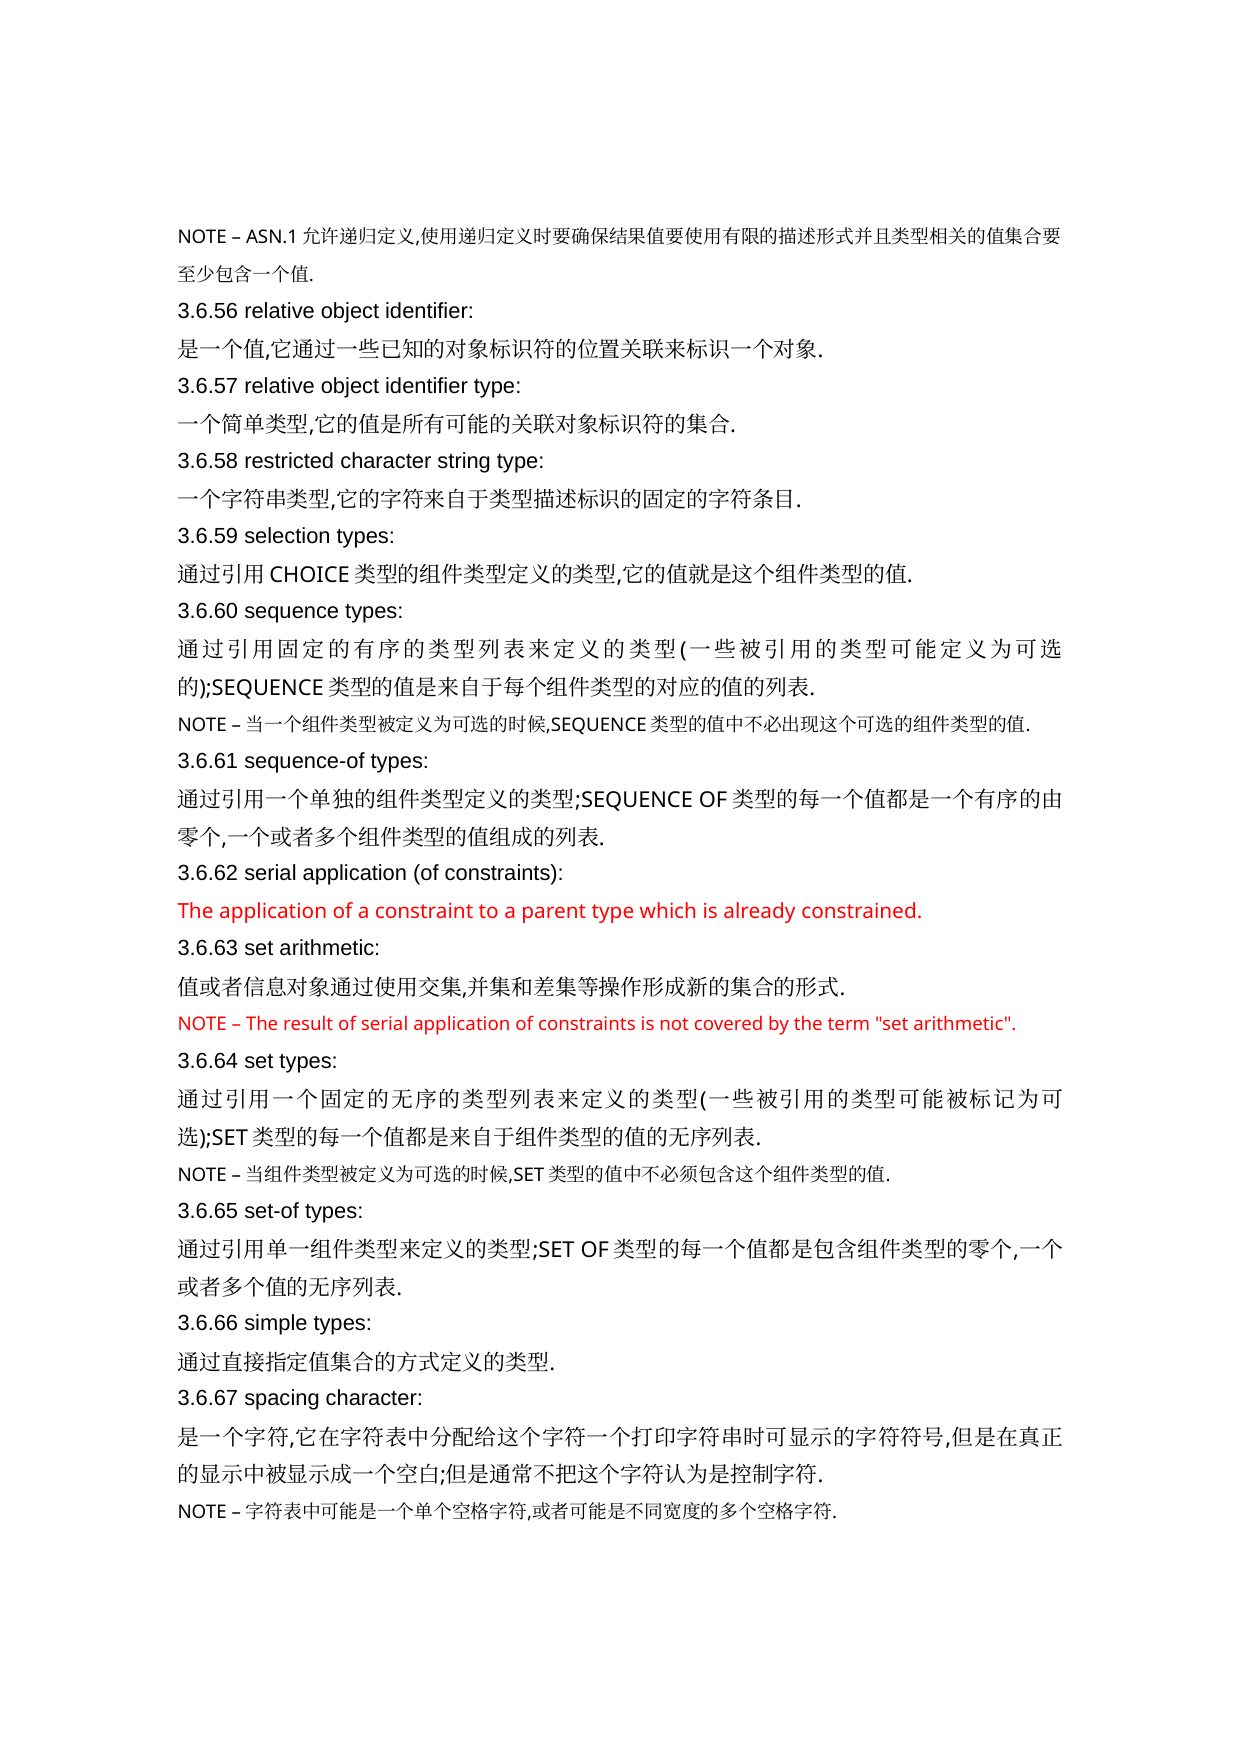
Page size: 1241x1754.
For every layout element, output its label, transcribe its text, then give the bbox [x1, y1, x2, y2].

text 通过引用一个固定的无序的类型列表来定义的类型(一些被引用的类型可能被标记为可选);SET类型的每一个值都是来自于组件类型的值的无序列表. [177, 1079, 1063, 1154]
text 通过引用一个单独的组件类型定义的类型;SEQUENCE OF类型的每一个值都是一个有序的由零个,一个或者多个组件类型的值组成的列表. [177, 779, 1063, 854]
subtitle 3.6.61 sequence-of types: [177, 742, 1063, 779]
text 通过引用固定的有序的类型列表来定义的类型(一些被引用的类型可能定义为可选的);SEQUENCE类型的值是来自于每个组件类型的对应的值的列表. [177, 629, 1063, 704]
text NOTE – The result of serial application of constraints is not covered by the term "set arithmetic". [177, 1004, 1063, 1042]
text NOTE – ASN.1允许递归定义,使用递归定义时要确保结果值要使用有限的描述形式并且类型相关的值集合要至少包含一个值. [177, 217, 1063, 292]
subtitle 3.6.58 restricted character string type: [177, 442, 1063, 479]
text The application of a constraint to a parent type which is already constrained. [177, 892, 1063, 929]
subtitle 3.6.66 simple types: [177, 1304, 1063, 1342]
text 一个简单类型,它的值是所有可能的关联对象标识符的集合. [177, 404, 1063, 442]
subtitle 3.6.67 spacing character: [177, 1379, 1063, 1417]
text NOTE – 当组件类型被定义为可选的时候,SET类型的值中不必须包含这个组件类型的值. [177, 1154, 1063, 1192]
text 一个字符串类型,它的字符来自于类型描述标识的固定的字符条目. [177, 479, 1063, 517]
subtitle 3.6.57 relative object identifier type: [177, 367, 1063, 404]
text 通过引用CHOICE类型的组件类型定义的类型,它的值就是这个组件类型的值. [177, 554, 1063, 592]
subtitle 3.6.64 set types: [177, 1042, 1063, 1079]
subtitle 3.6.63 set arithmetic: [177, 929, 1063, 967]
text 值或者信息对象通过使用交集,并集和差集等操作形成新的集合的形式. [177, 967, 1063, 1004]
text NOTE – 当一个组件类型被定义为可选的时候,SEQUENCE类型的值中不必出现这个可选的组件类型的值. [177, 704, 1063, 742]
subtitle 3.6.56 relative object identifier: [177, 292, 1063, 329]
subtitle 3.6.65 set-of types: [177, 1192, 1063, 1229]
subtitle 3.6.59 selection types: [177, 517, 1063, 554]
subtitle 3.6.62 serial application (of constraints): [177, 854, 1063, 892]
text 是一个字符,它在字符表中分配给这个字符一个打印字符串时可显示的字符符号,但是在真正的显示中被显示成一个空白;但是通常不把这个字符认为是控制字符. [177, 1417, 1063, 1492]
text 通过引用单一组件类型来定义的类型;SET OF类型的每一个值都是包含组件类型的零个,一个或者多个值的无序列表. [177, 1229, 1063, 1304]
subtitle 3.6.60 sequence types: [177, 592, 1063, 629]
text 通过直接指定值集合的方式定义的类型. [177, 1342, 1063, 1379]
text 是一个值,它通过一些已知的对象标识符的位置关联来标识一个对象. [177, 329, 1063, 367]
text NOTE – 字符表中可能是一个单个空格字符,或者可能是不同宽度的多个空格字符. [177, 1492, 1063, 1529]
